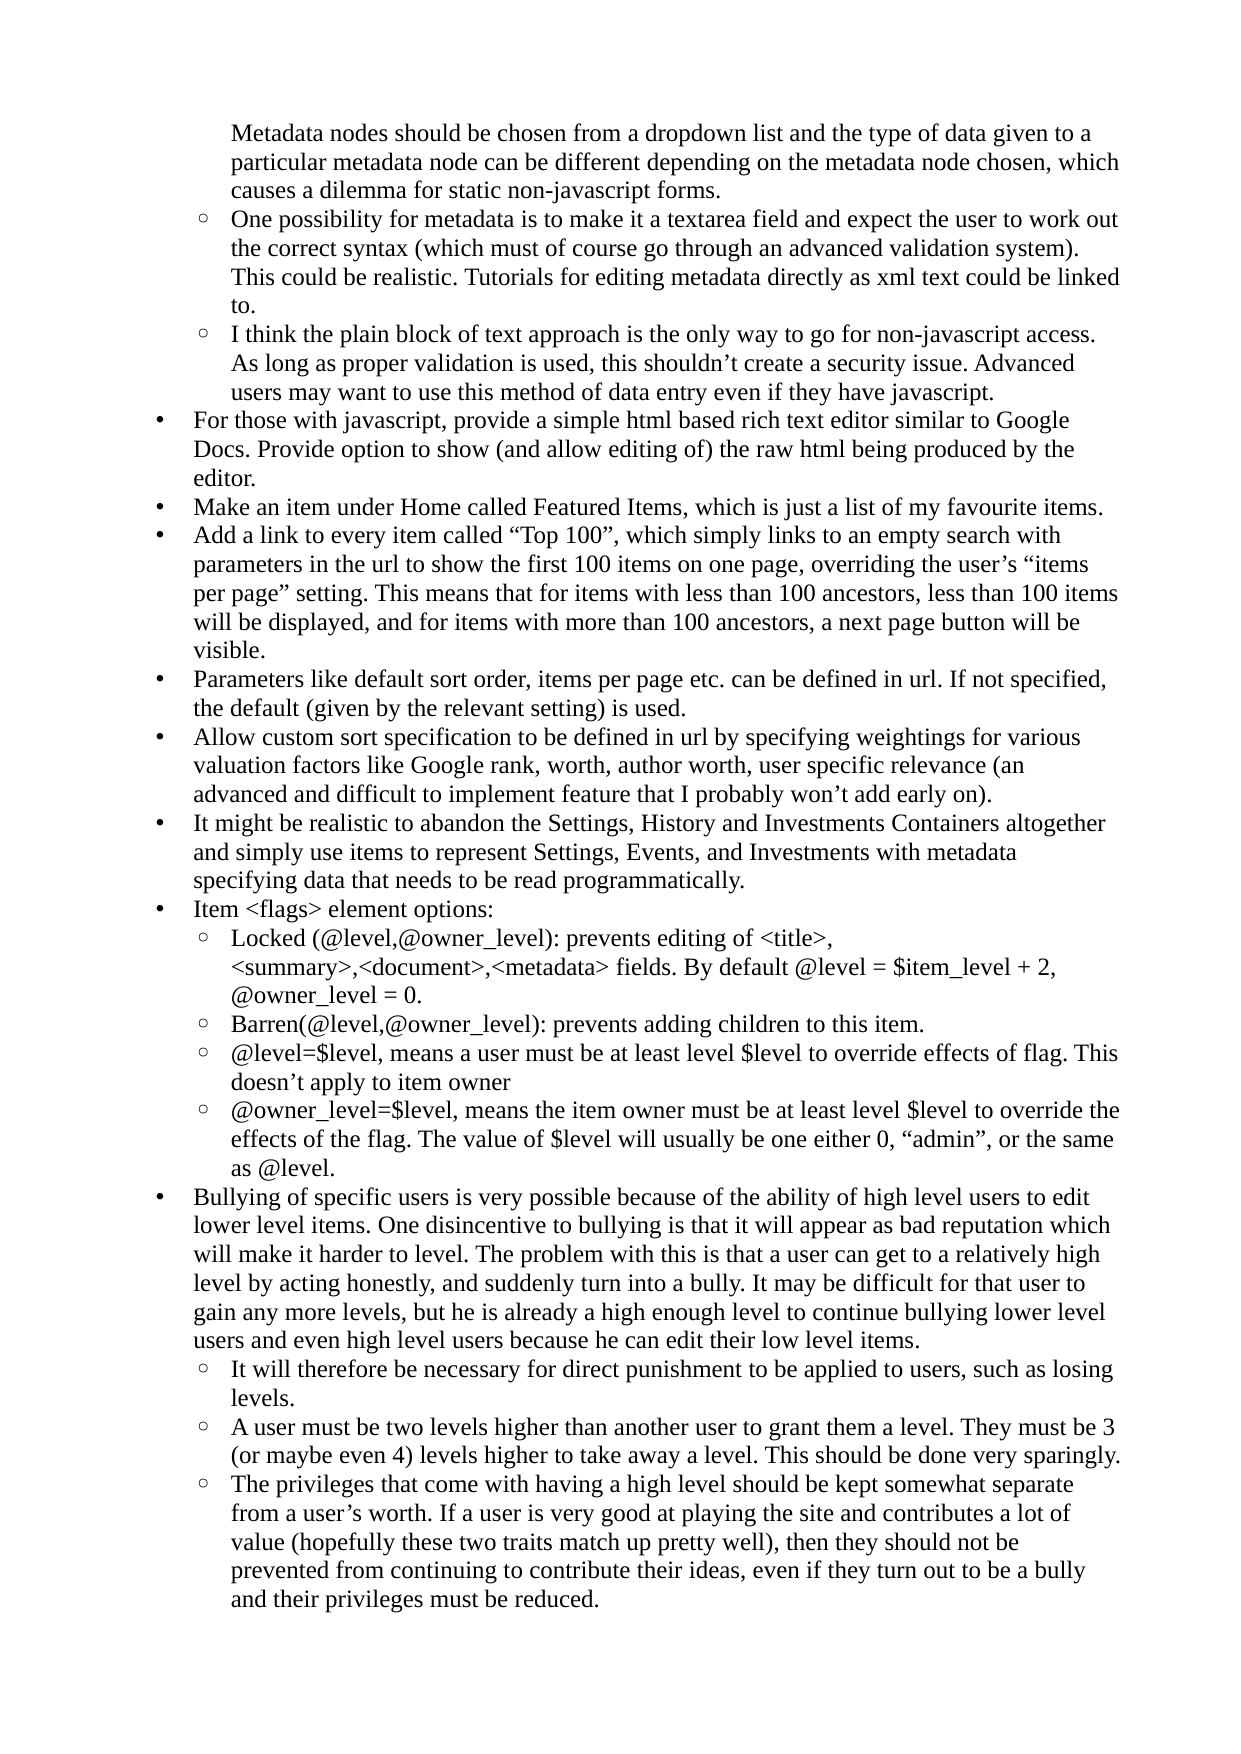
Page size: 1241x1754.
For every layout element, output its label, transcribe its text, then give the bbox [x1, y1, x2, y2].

list Make an item under Home called Featured Items, which is just a list of my favourite items. [156, 492, 1122, 521]
list It will therefore be necessary for direct punishment to be applied to users, such as losing levels. [193, 1354, 1122, 1412]
list Locked (@level,@owner_level): prevents editing of <title>, <summary>,<document>,<metadata> fields. By default @level = $item_level + 2, @owner_level = 0. [193, 923, 1122, 1009]
list The privileges that come with having a high level should be kept somewhat separate from a user’s worth. If a user is very good at playing the site and contributes a lot of value (hopefully these two traits match up pretty well), then they should not be prevented from continuing to contribute their ideas, even if they turn out to be a bully and their privileges must be reduced. [193, 1469, 1122, 1613]
list Add a link to every item called “Top 100”, which simply links to an empty search with parameters in the url to show the first 100 items on one page, overriding the user’s “items per page” setting. This means that for items with less than 100 ancestors, less than 100 items will be displayed, and for items with more than 100 ancestors, a next page button will be visible. [156, 521, 1122, 664]
list Parameters like default sort order, items per page etc. can be defined in url. If not specified, the default (given by the relevant setting) is used. [156, 664, 1122, 722]
list @owner_level=$level, means the item owner must be at least level $level to override the effects of the flag. The value of $level will usually be one either 0, “admin”, or the same as @level. [193, 1096, 1122, 1182]
list I think the plain block of text approach is the only way to go for non-javascript access. As long as proper validation is used, this shouldn’t create a security issue. Advanced users may want to use this method of data entry even if they have javascript. [193, 319, 1122, 406]
list One possibility for metadata is to make it a textarea field and expect the user to work out the correct syntax (which must of course go through an advanced validation system). This could be realistic. Tutorials for editing metadata directly as xml text could be linked to. [193, 204, 1122, 319]
list It might be realistic to abandon the Settings, History and Investments Containers altogether and simply use items to represent Settings, Events, and Investments with metadata specifying data that needs to be read programmatically. [156, 808, 1122, 894]
list Metadata nodes should be chosen from a dropdown list and the type of data given to a particular metadata node can be different depending on the metadata node chosen, which causes a dilemma for static non-javascript forms. [193, 118, 1122, 204]
list @level=$level, means a user must be at least level $level to override effects of flag. This doesn’t apply to item owner [193, 1038, 1122, 1096]
list Barren(@level,@owner_level): prevents adding children to this item. [193, 1009, 1122, 1038]
list For those with javascript, provide a simple html based rich text editor similar to Google Docs. Provide option to show (and allow editing of) the raw html being produced by the editor. [156, 406, 1122, 492]
list A user must be two levels higher than another user to grant them a level. They must be 3 (or maybe even 4) levels higher to take away a level. This should be done very sparingly. [193, 1412, 1122, 1469]
list Item <flags> element options: [156, 894, 1122, 923]
list Bullying of specific users is very possible because of the ability of high level users to edit lower level items. One disincentive to bullying is that it will appear as bad reputation which will make it harder to level. The problem with this is that a user can get to a relatively high level by acting honestly, and suddenly turn into a bully. It may be difficult for that user to gain any more levels, but he is already a high enough level to continue bullying lower level users and even high level users because he can edit their low level items. [156, 1182, 1122, 1354]
list Allow custom sort specification to be defined in url by specifying weightings for various valuation factors like Google rank, worth, author worth, user specific relevance (an advanced and difficult to implement feature that I probably won’t add early on). [156, 722, 1122, 808]
